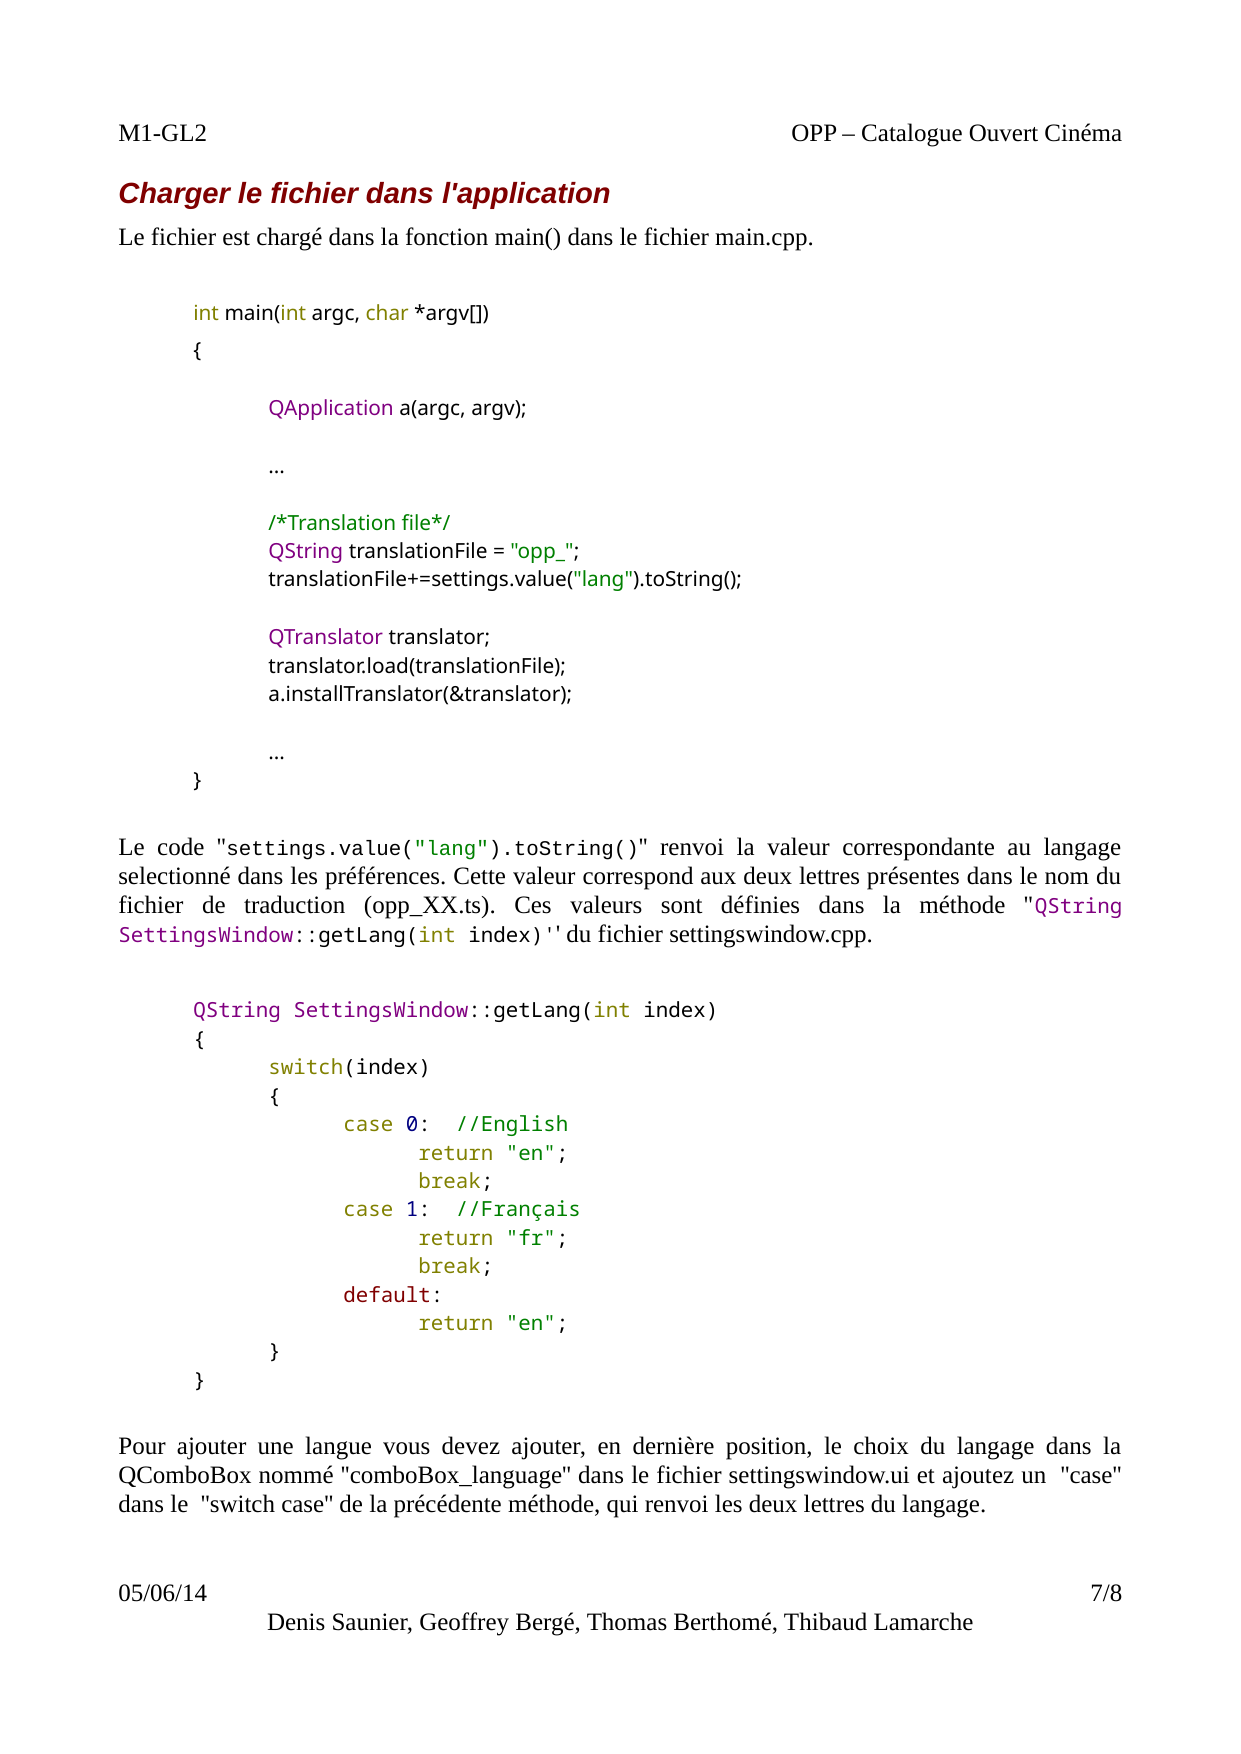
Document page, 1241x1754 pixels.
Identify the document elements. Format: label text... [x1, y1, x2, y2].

text } [118, 766, 1122, 794]
text case 0: //English [118, 1109, 1122, 1138]
text Pour ajouter une langue vous devez ajouter, en dernière position, le choix du langage dans la QComboBox nommé ''comboBox_language'' dans le fichier settingswindow.ui et ajoutez un ''case'' dans le ''switch case'' de la précédente méthode, qui renvoi les deux lettres du langage. [118, 1431, 1122, 1517]
text { [118, 1024, 1122, 1052]
text } [118, 1337, 1122, 1365]
text Le fichier est chargé dans la fonction main() dans le fichier main.cpp. [118, 222, 1122, 251]
text { [118, 1081, 1122, 1109]
text return "en"; [118, 1308, 1122, 1337]
text QTranslator translator; [118, 622, 1122, 651]
text Le code ''settings.value("lang").toString()'' renvoi la valeur correspondante au langage selectionné dans les préférences. Cette valeur correspond aux deux lettres présentes dans le nom du fichier de traduction (opp_XX.ts). Ces valeurs sont définies dans la méthode ''QString SettingsWindow::getLang(int index)'' du fichier settingswindow.cpp. [118, 832, 1122, 949]
subtitle Charger le fichier dans l'application [118, 176, 1122, 210]
text ... [118, 737, 1122, 766]
text a.installTranslator(&translator); [118, 679, 1122, 708]
text { [118, 335, 1122, 363]
text } [118, 1365, 1122, 1393]
text /*Translation file*/ [118, 508, 1122, 536]
text switch(index) [118, 1052, 1122, 1081]
text int main(int argc, char *argv[]) [118, 298, 1122, 326]
text QApplication a(argc, argv); [118, 393, 1122, 421]
text break; [118, 1166, 1122, 1194]
text QString translationFile = "opp_"; [118, 536, 1122, 564]
text translator.load(translationFile); [118, 651, 1122, 679]
text return "fr"; [118, 1223, 1122, 1251]
text break; [118, 1251, 1122, 1280]
text default: [118, 1280, 1122, 1308]
text case 1: //Français [118, 1194, 1122, 1223]
text ... [118, 451, 1122, 479]
text translationFile+=settings.value("lang").toString(); [118, 564, 1122, 593]
text QString SettingsWindow::getLang(int index) [118, 995, 1122, 1024]
text return "en"; [118, 1138, 1122, 1166]
